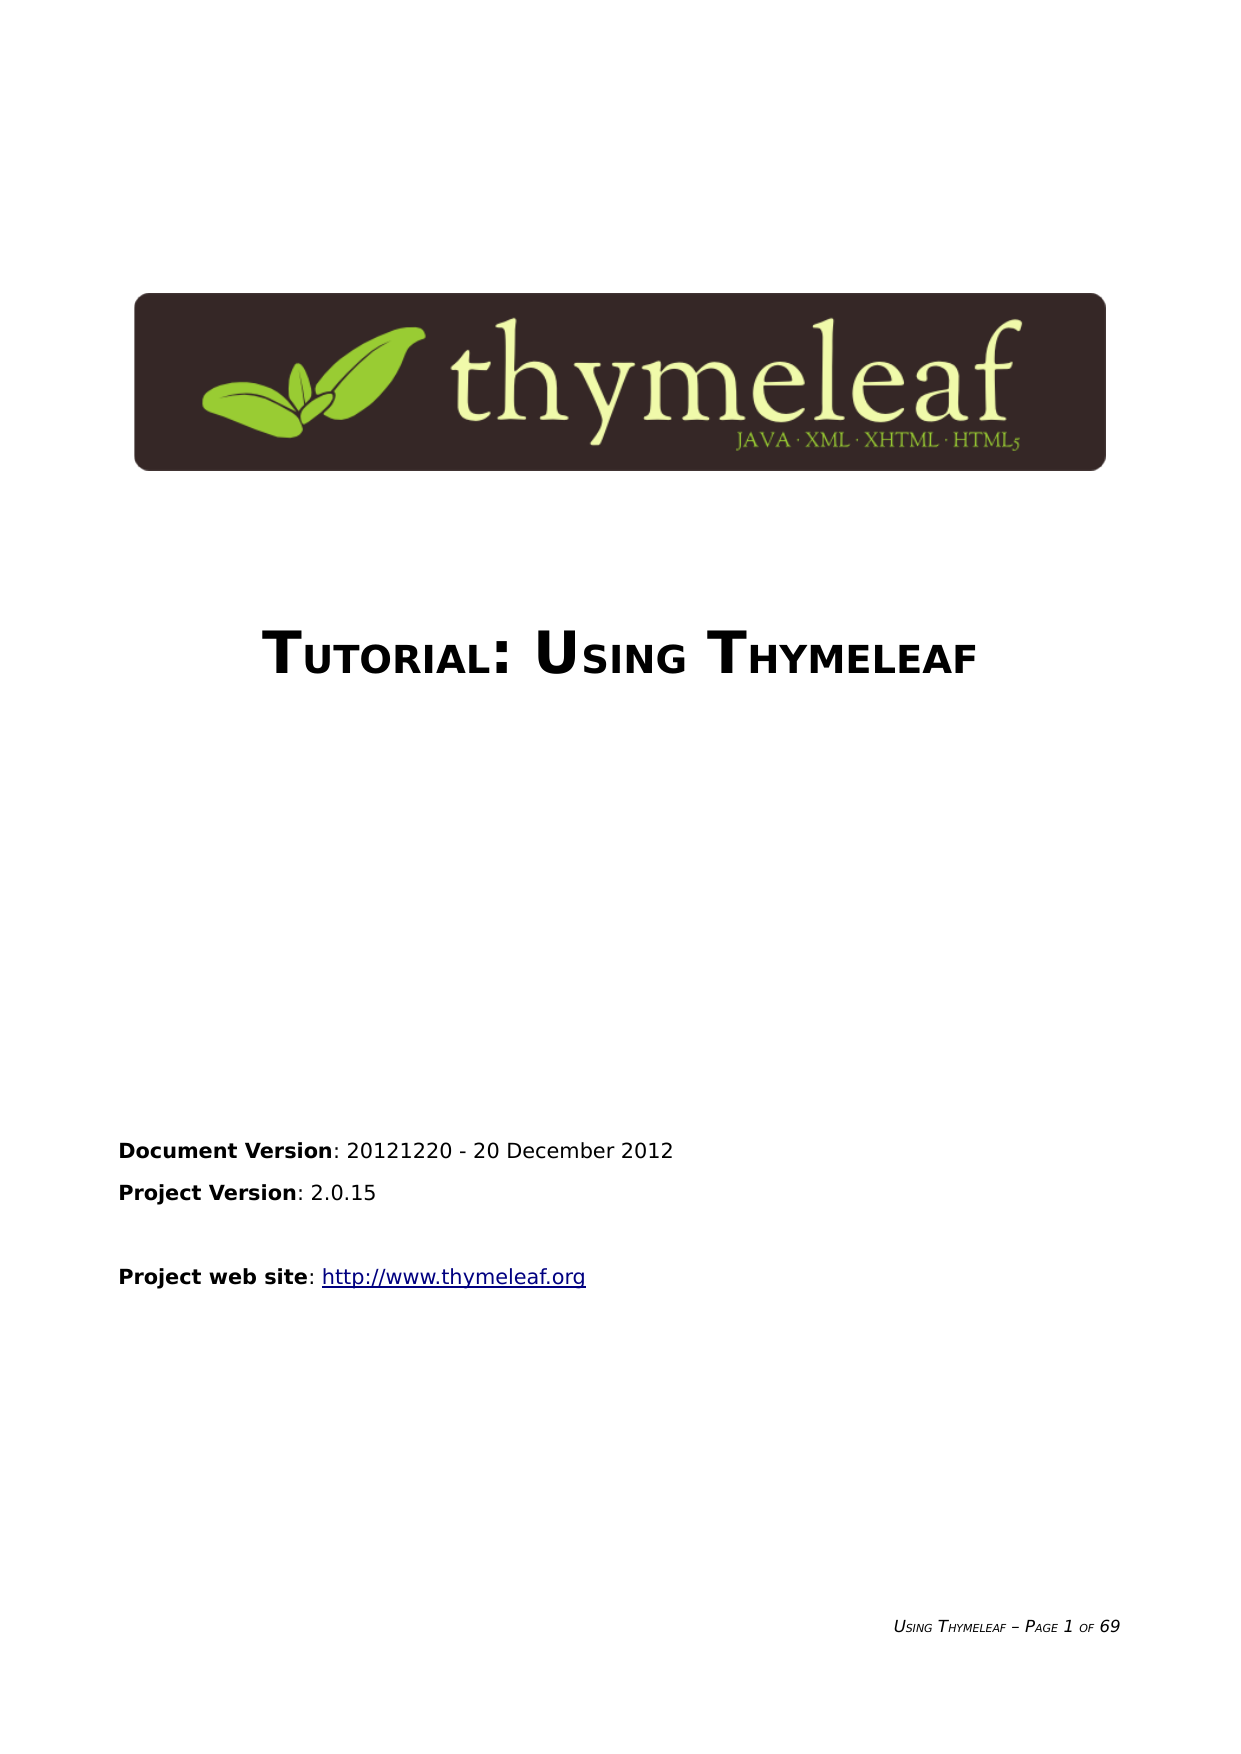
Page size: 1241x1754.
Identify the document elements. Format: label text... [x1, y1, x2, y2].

text Document Version: 20121220 - 20 December 2012 [118, 1139, 1122, 1164]
picture [134, 293, 1106, 471]
text Project web site: http://www.thymeleaf.org [118, 1265, 1122, 1289]
title Tutorial: Using Thymeleaf [118, 620, 1122, 688]
text Project Version: 2.0.15 [118, 1181, 1122, 1206]
